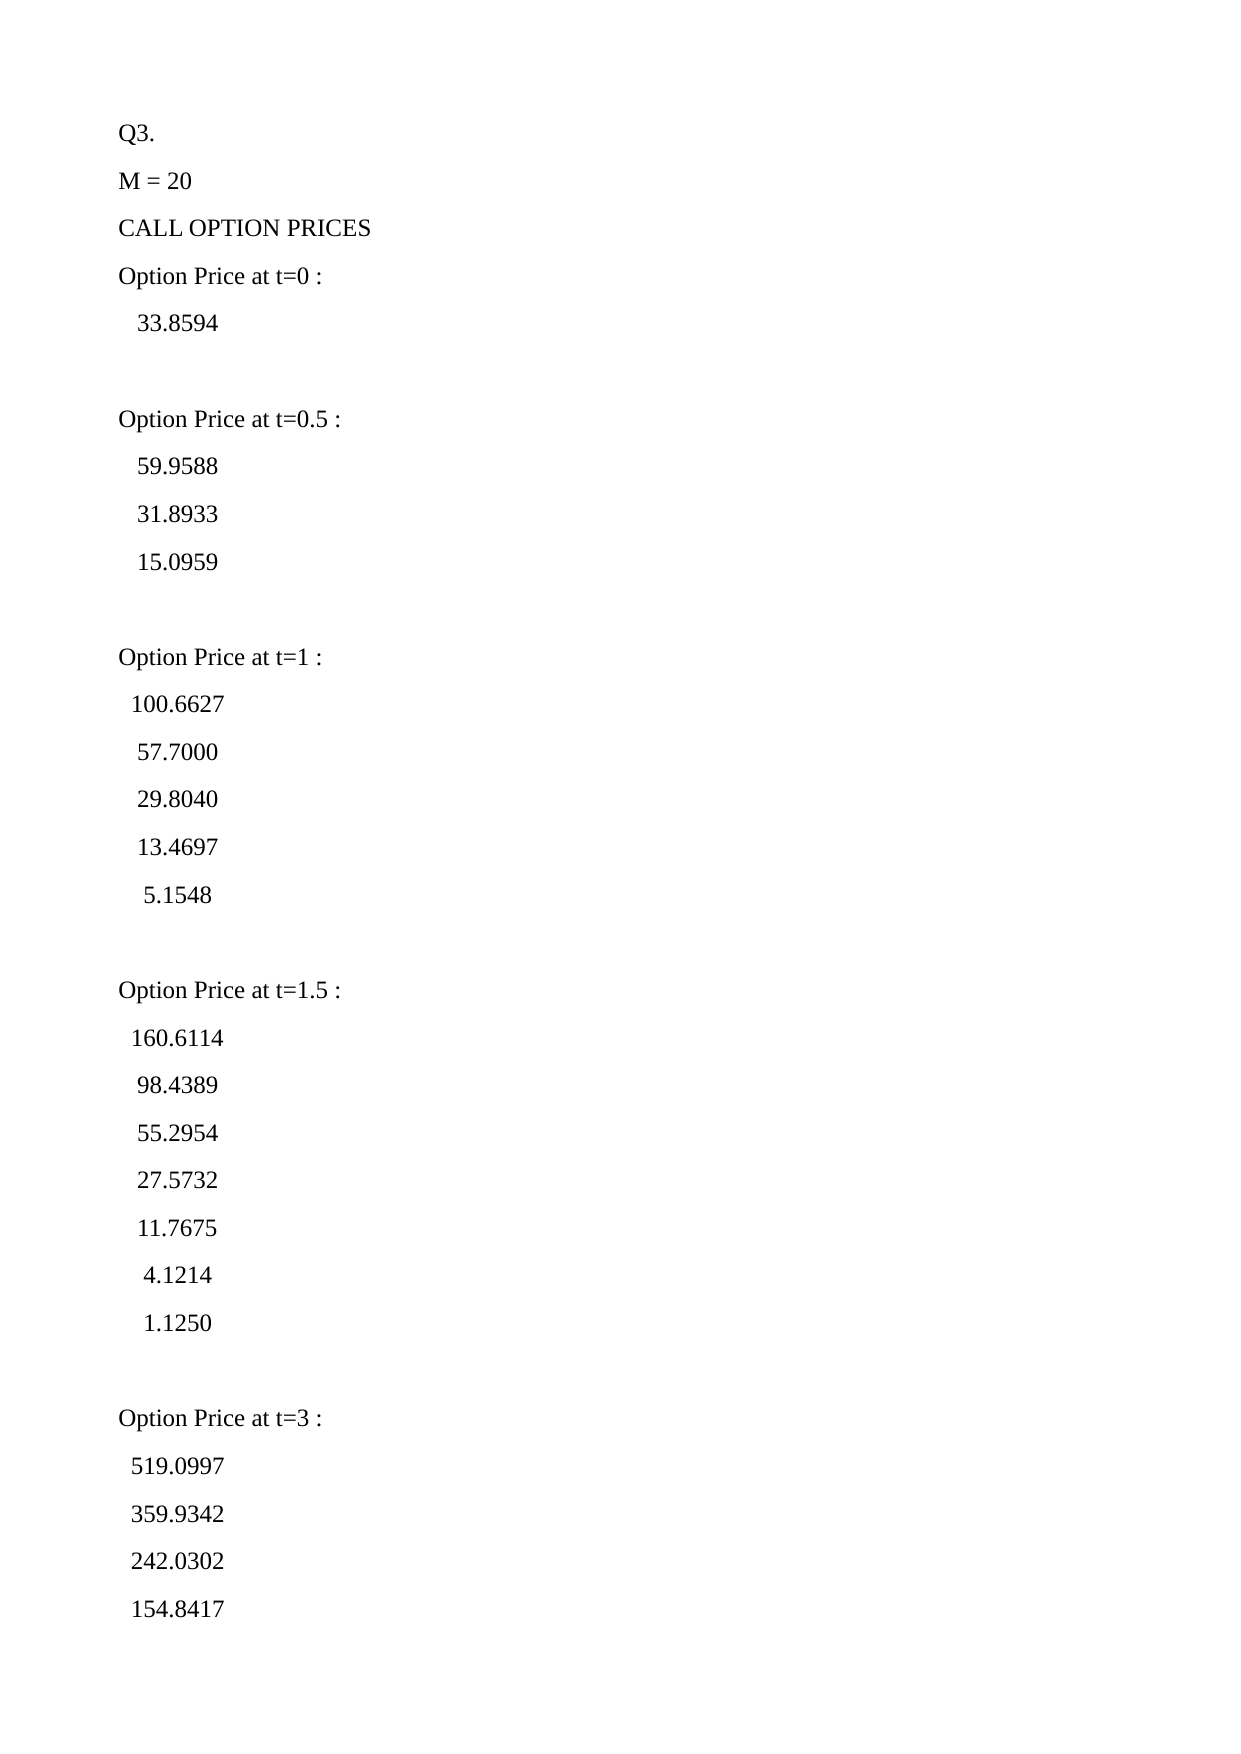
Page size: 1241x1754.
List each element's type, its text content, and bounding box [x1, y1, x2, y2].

text 33.8594 [118, 308, 1122, 337]
text 11.7675 [118, 1213, 1122, 1242]
text 160.6114 [118, 1023, 1122, 1051]
text 59.9588 [118, 451, 1122, 480]
text CALL OPTION PRICES [118, 213, 1122, 242]
text 15.0959 [118, 547, 1122, 575]
text 5.1548 [118, 880, 1122, 908]
text Q3. [118, 118, 1122, 147]
text Option Price at t=3 : [118, 1403, 1122, 1432]
text 154.8417 [118, 1594, 1122, 1623]
text 29.8040 [118, 784, 1122, 813]
text 13.4697 [118, 832, 1122, 861]
text 4.1214 [118, 1261, 1122, 1289]
text 100.6627 [118, 689, 1122, 718]
text 242.0302 [118, 1546, 1122, 1575]
text 1.1250 [118, 1308, 1122, 1337]
text Option Price at t=1 : [118, 642, 1122, 671]
text 55.2954 [118, 1118, 1122, 1147]
text 359.9342 [118, 1499, 1122, 1527]
text Option Price at t=0.5 : [118, 404, 1122, 432]
text 98.4389 [118, 1070, 1122, 1099]
text 57.7000 [118, 737, 1122, 766]
text 519.0997 [118, 1451, 1122, 1480]
text 27.5732 [118, 1165, 1122, 1194]
text Option Price at t=1.5 : [118, 975, 1122, 1004]
text 31.8933 [118, 499, 1122, 528]
text M = 20 [118, 166, 1122, 194]
text Option Price at t=0 : [118, 261, 1122, 290]
